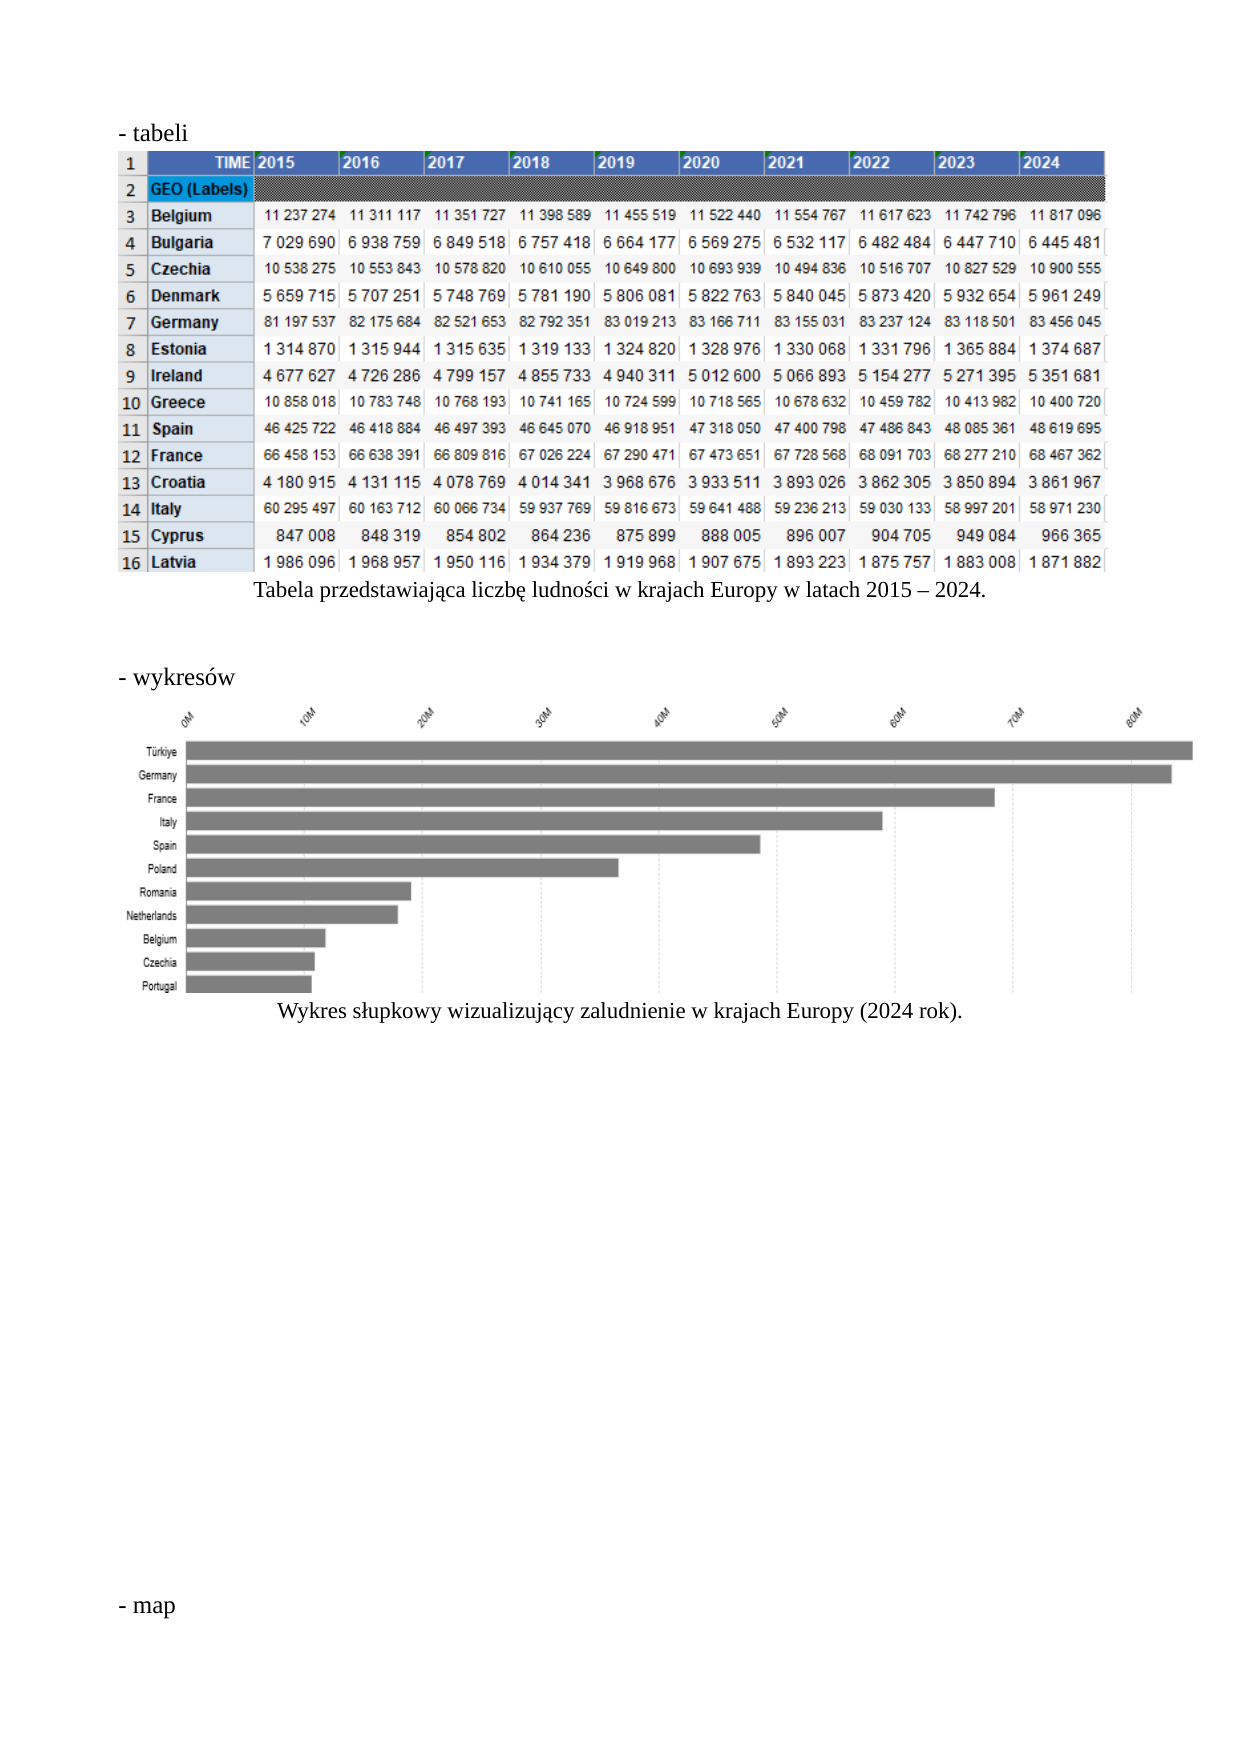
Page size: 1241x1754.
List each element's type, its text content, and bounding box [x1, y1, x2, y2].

text - tabeli [118, 118, 1122, 147]
picture [118, 695, 1193, 993]
text Tabela przedstawiająca liczbę ludności w krajach Europy w latach 2015 – 2024. [118, 576, 1122, 602]
picture [118, 151, 1108, 572]
text - wykresów [118, 662, 1122, 691]
text Wykres słupkowy wizualizujący zaludnienie w krajach Europy (2024 rok). [118, 997, 1122, 1023]
text - map [118, 1590, 1122, 1618]
